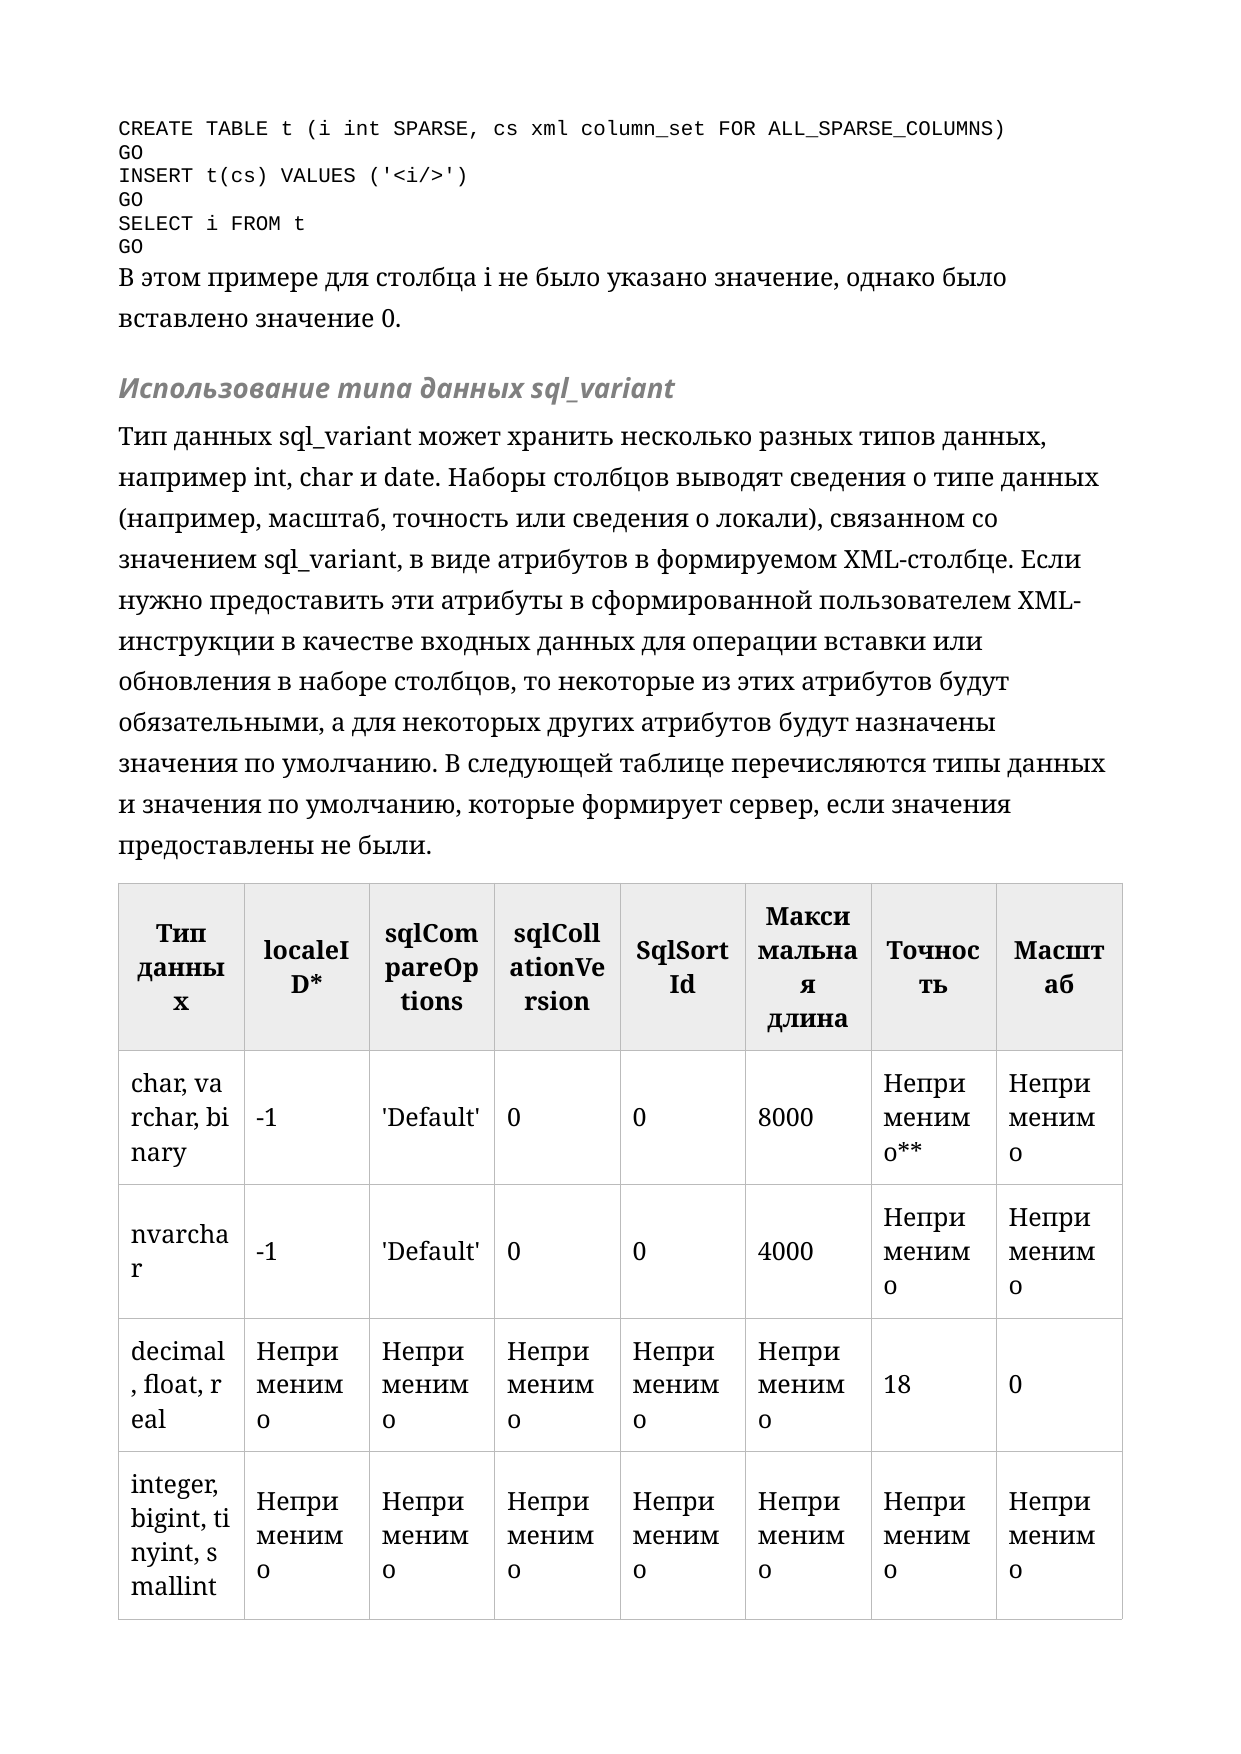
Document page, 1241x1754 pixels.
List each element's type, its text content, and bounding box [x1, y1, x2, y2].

table_cell Неприменимо [495, 1452, 620, 1618]
table_cell 0 [495, 1185, 620, 1317]
table_cell Неприменимо [872, 1452, 996, 1618]
table_cell -1 [245, 1051, 369, 1184]
table_cell Неприменимо [245, 1319, 369, 1451]
table_cell Неприменимо [370, 1319, 494, 1451]
table_cell 0 [621, 1185, 745, 1317]
table_cell integer, bigint, tinyint, smallint [119, 1452, 244, 1618]
table_cell 0 [495, 1051, 620, 1184]
table_cell Неприменимо [997, 1185, 1122, 1317]
table_header SqlSortId [621, 884, 745, 1050]
table_cell 4000 [746, 1185, 871, 1317]
table_cell Неприменимо [746, 1452, 871, 1618]
table_header Точность [872, 884, 996, 1050]
table_header sqlCollationVersion [495, 884, 620, 1050]
table_cell 8000 [746, 1051, 871, 1184]
table_cell nvarchar [119, 1185, 244, 1317]
table_header Тип данных [119, 884, 244, 1050]
table_cell Неприменимо [370, 1452, 494, 1618]
table_cell Неприменимо [621, 1319, 745, 1451]
text GO [118, 189, 1122, 213]
subtitle Использование типа данных sql_variant [118, 369, 1122, 406]
table_header sqlCompareOptions [370, 884, 494, 1050]
table_cell 0 [621, 1051, 745, 1184]
table_cell 0 [997, 1319, 1122, 1451]
table_cell Неприменимо [997, 1452, 1122, 1618]
table_cell Неприменимо [997, 1051, 1122, 1184]
table_cell -1 [245, 1185, 369, 1317]
table_header localeID* [245, 884, 369, 1050]
table_cell Неприменимо [621, 1452, 745, 1618]
text GO [118, 236, 1122, 260]
table_cell Неприменимо [495, 1319, 620, 1451]
table_cell decimal, float, real [119, 1319, 244, 1451]
table_cell Неприменимо [245, 1452, 369, 1618]
table_header Масштаб [997, 884, 1122, 1050]
text INSERT t(cs) VALUES ('<i/>') [118, 165, 1122, 189]
text CREATE TABLE t (i int SPARSE, cs xml column_set FOR ALL_SPARSE_COLUMNS) [118, 118, 1122, 142]
table_cell 'Default' [370, 1051, 494, 1184]
table_cell Неприменимо [872, 1185, 996, 1317]
table_header Максимальная длина [746, 884, 871, 1050]
table_cell 18 [872, 1319, 996, 1451]
table_cell Неприменимо** [872, 1051, 996, 1184]
text Тип данных sql_variant может хранить несколько разных типов данных, например int, char и date. Наборы столбцов выводят сведения о типе данных (например, масштаб, точность или сведения о локали), связанном со значением sql_variant, в виде атрибутов в формируемом XML-столбце. Если нужно предоставить эти атрибуты в сформированной пользователем XML-инструкции в качестве входных данных для операции вставки или обновления в наборе столбцов, то некоторые из этих атрибутов будут обязательными, а для некоторых других атрибутов будут назначены значения по умолчанию. В следующей таблице перечисляются типы данных и значения по умолчанию, которые формирует сервер, если значения предоставлены не были. [118, 419, 1122, 861]
text В этом примере для столбца i не было указано значение, однако было вставлено значение 0. [118, 260, 1122, 335]
table_cell Неприменимо [746, 1319, 871, 1451]
table_cell 'Default' [370, 1185, 494, 1317]
text SELECT i FROM t [118, 213, 1122, 236]
text GO [118, 142, 1122, 165]
table_cell char, varchar, binary [119, 1051, 244, 1184]
